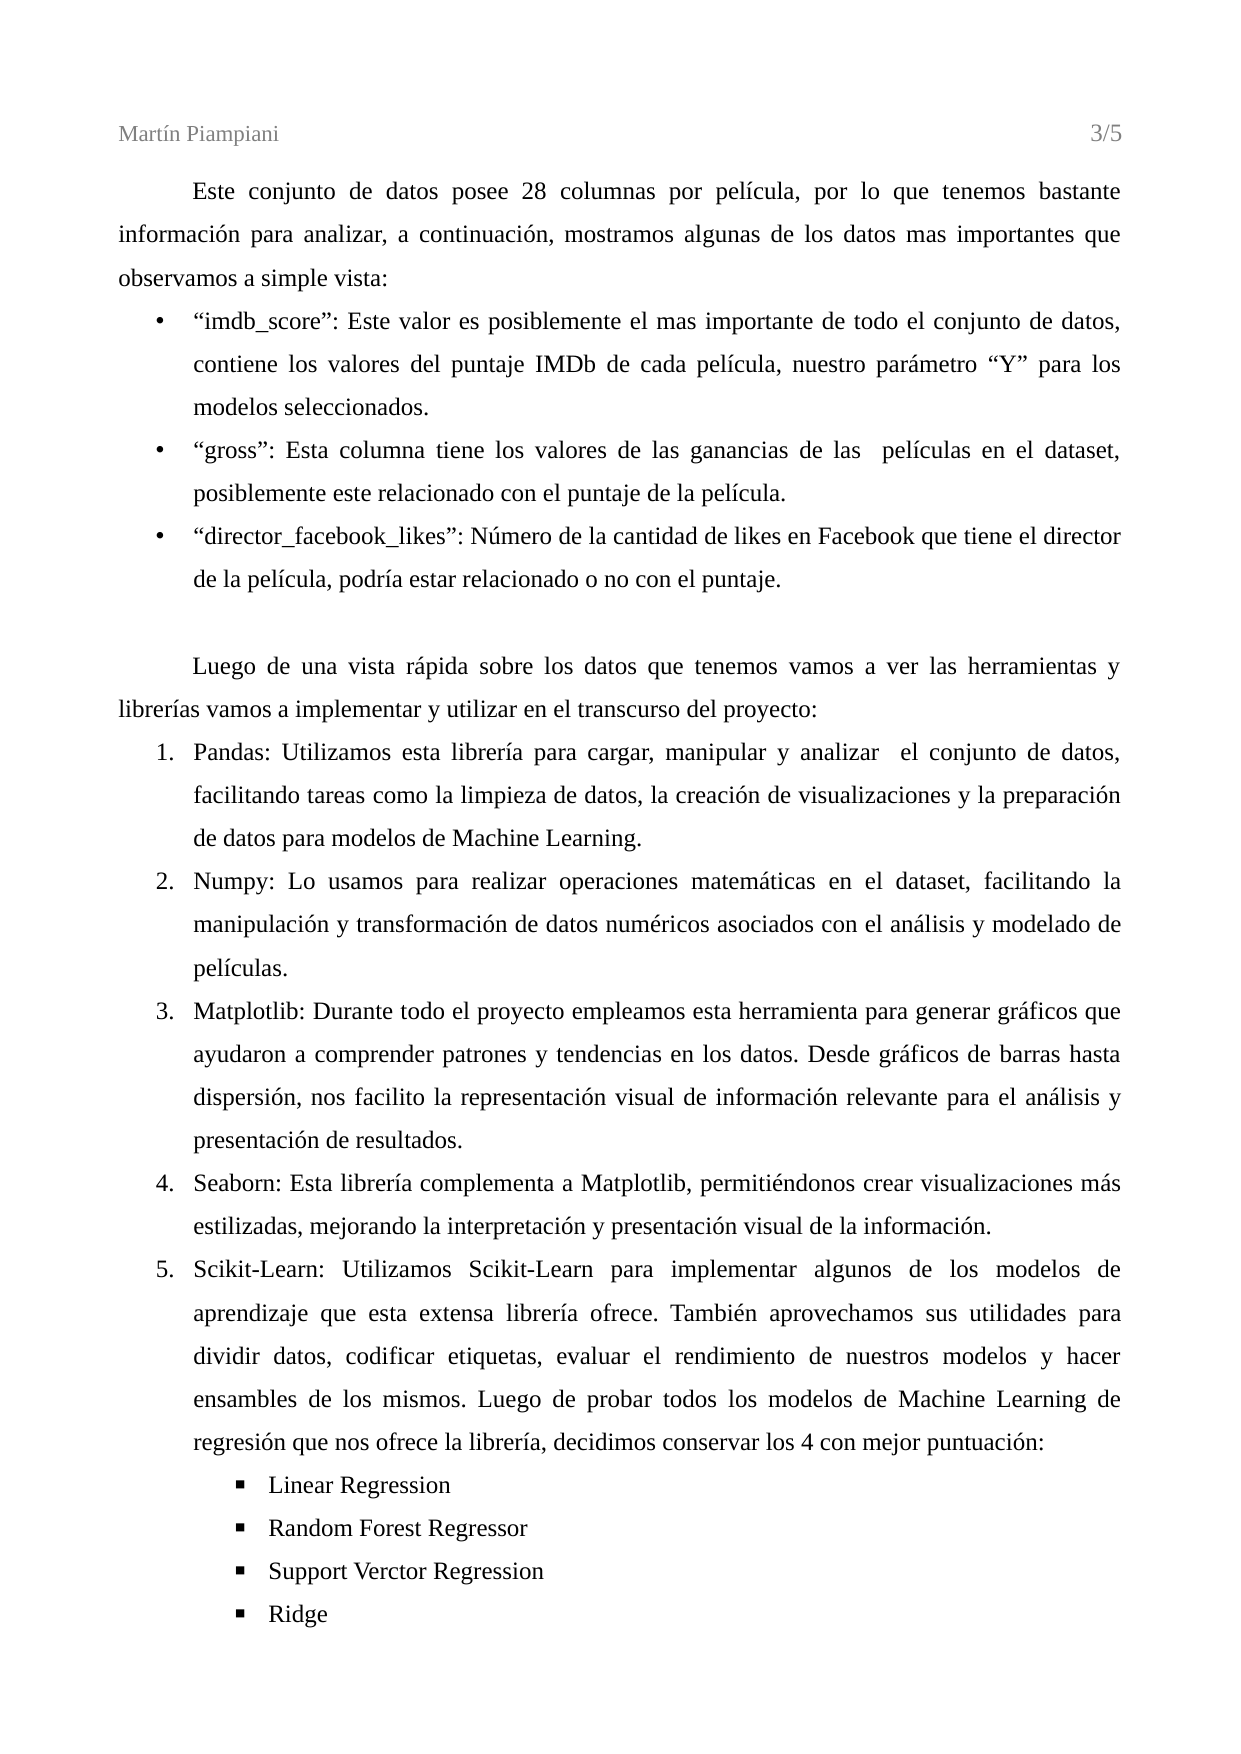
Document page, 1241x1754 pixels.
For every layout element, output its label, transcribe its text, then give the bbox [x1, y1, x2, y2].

list Random Forest Regressor [231, 1513, 1122, 1542]
list Pandas: Utilizamos esta librería para cargar, manipular y analizar el conjunto de datos, facilitando tareas como la limpieza de datos, la creación de visualizaciones y la preparación de datos para modelos de Machine Learning. [156, 737, 1122, 852]
list Scikit-Learn: Utilizamos Scikit-Learn para implementar algunos de los modelos de aprendizaje que esta extensa librería ofrece. También aprovechamos sus utilidades para dividir datos, codificar etiquetas, evaluar el rendimiento de nuestros modelos y hacer ensambles de los mismos. Luego de probar todos los modelos de Machine Learning de regresión que nos ofrece la librería, decidimos conservar los 4 con mejor puntuación: [156, 1254, 1122, 1456]
list Numpy: Lo usamos para realizar operaciones matemáticas en el dataset, facilitando la manipulación y transformación de datos numéricos asociados con el análisis y modelado de películas. [156, 866, 1122, 981]
list Support Verctor Regression [231, 1556, 1122, 1585]
text Luego de una vista rápida sobre los datos que tenemos vamos a ver las herramientas y librerías vamos a implementar y utilizar en el transcurso del proyecto: [118, 651, 1122, 723]
list Matplotlib: Durante todo el proyecto empleamos esta herramienta para generar gráficos que ayudaron a comprender patrones y tendencias en los datos. Desde gráficos de barras hasta dispersión, nos facilito la representación visual de información relevante para el análisis y presentación de resultados. [156, 996, 1122, 1154]
list Linear Regression [231, 1470, 1122, 1499]
text Este conjunto de datos posee 28 columnas por película, por lo que tenemos bastante información para analizar, a continuación, mostramos algunas de los datos mas importantes que observamos a simple vista: [118, 176, 1122, 291]
list Seaborn: Esta librería complementa a Matplotlib, permitiéndonos crear visualizaciones más estilizadas, mejorando la interpretación y presentación visual de la información. [156, 1168, 1122, 1240]
list Ridge [231, 1599, 1122, 1628]
list “director_facebook_likes”: Número de la cantidad de likes en Facebook que tiene el director de la película, podría estar relacionado o no con el puntaje. [156, 521, 1122, 593]
list “gross”: Esta columna tiene los valores de las ganancias de las películas en el dataset, posiblemente este relacionado con el puntaje de la película. [156, 435, 1122, 507]
list “imdb_score”: Este valor es posiblemente el mas importante de todo el conjunto de datos, contiene los valores del puntaje IMDb de cada película, nuestro parámetro “Y” para los modelos seleccionados. [156, 306, 1122, 421]
